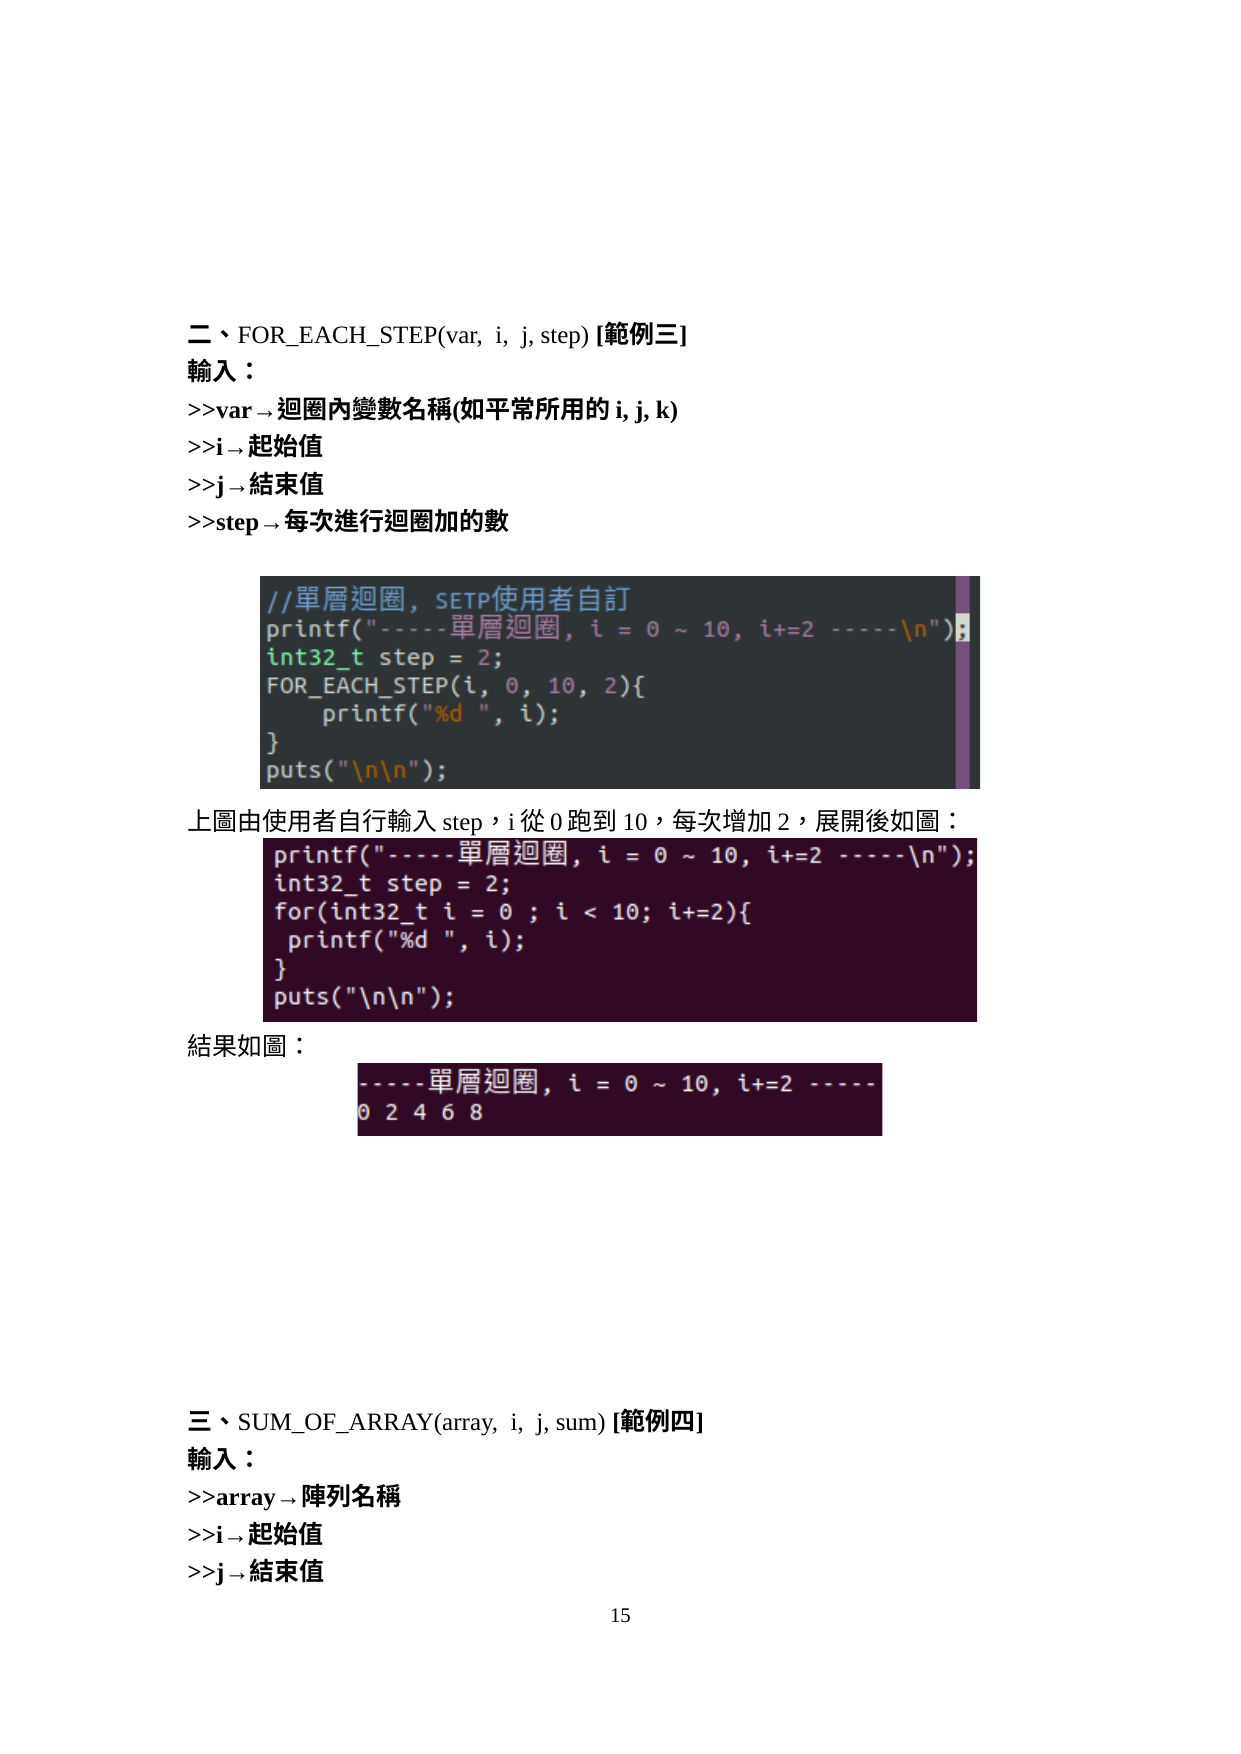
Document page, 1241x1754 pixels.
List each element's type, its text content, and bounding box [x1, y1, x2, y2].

picture [263, 838, 978, 1022]
text >>i→起始值 [187, 426, 1053, 464]
text >>array→陣列名稱 [187, 1476, 1053, 1514]
text >>step→每次進行迴圈加的數 [187, 501, 1053, 539]
picture [260, 576, 981, 789]
text 結果如圖： [187, 1026, 1053, 1064]
text 三、SUM_OF_ARRAY(array, i, j, sum) [範例四] [187, 1401, 1053, 1439]
text 輸入： [187, 351, 1053, 389]
text 輸入： [187, 1439, 1053, 1476]
text 二、FOR_EACH_STEP(var, i, j, step) [範例三] [187, 314, 1053, 351]
text >>j→結束值 [187, 1551, 1053, 1589]
text >>j→結束值 [187, 464, 1053, 501]
text >>var→迴圈內變數名稱(如平常所用的i, j, k) [187, 389, 1053, 426]
text 上圖由使用者自行輸入step，i從0跑到10，每次增加2，展開後如圖： [187, 801, 1053, 839]
text >>i→起始值 [187, 1514, 1053, 1551]
picture [357, 1063, 883, 1136]
